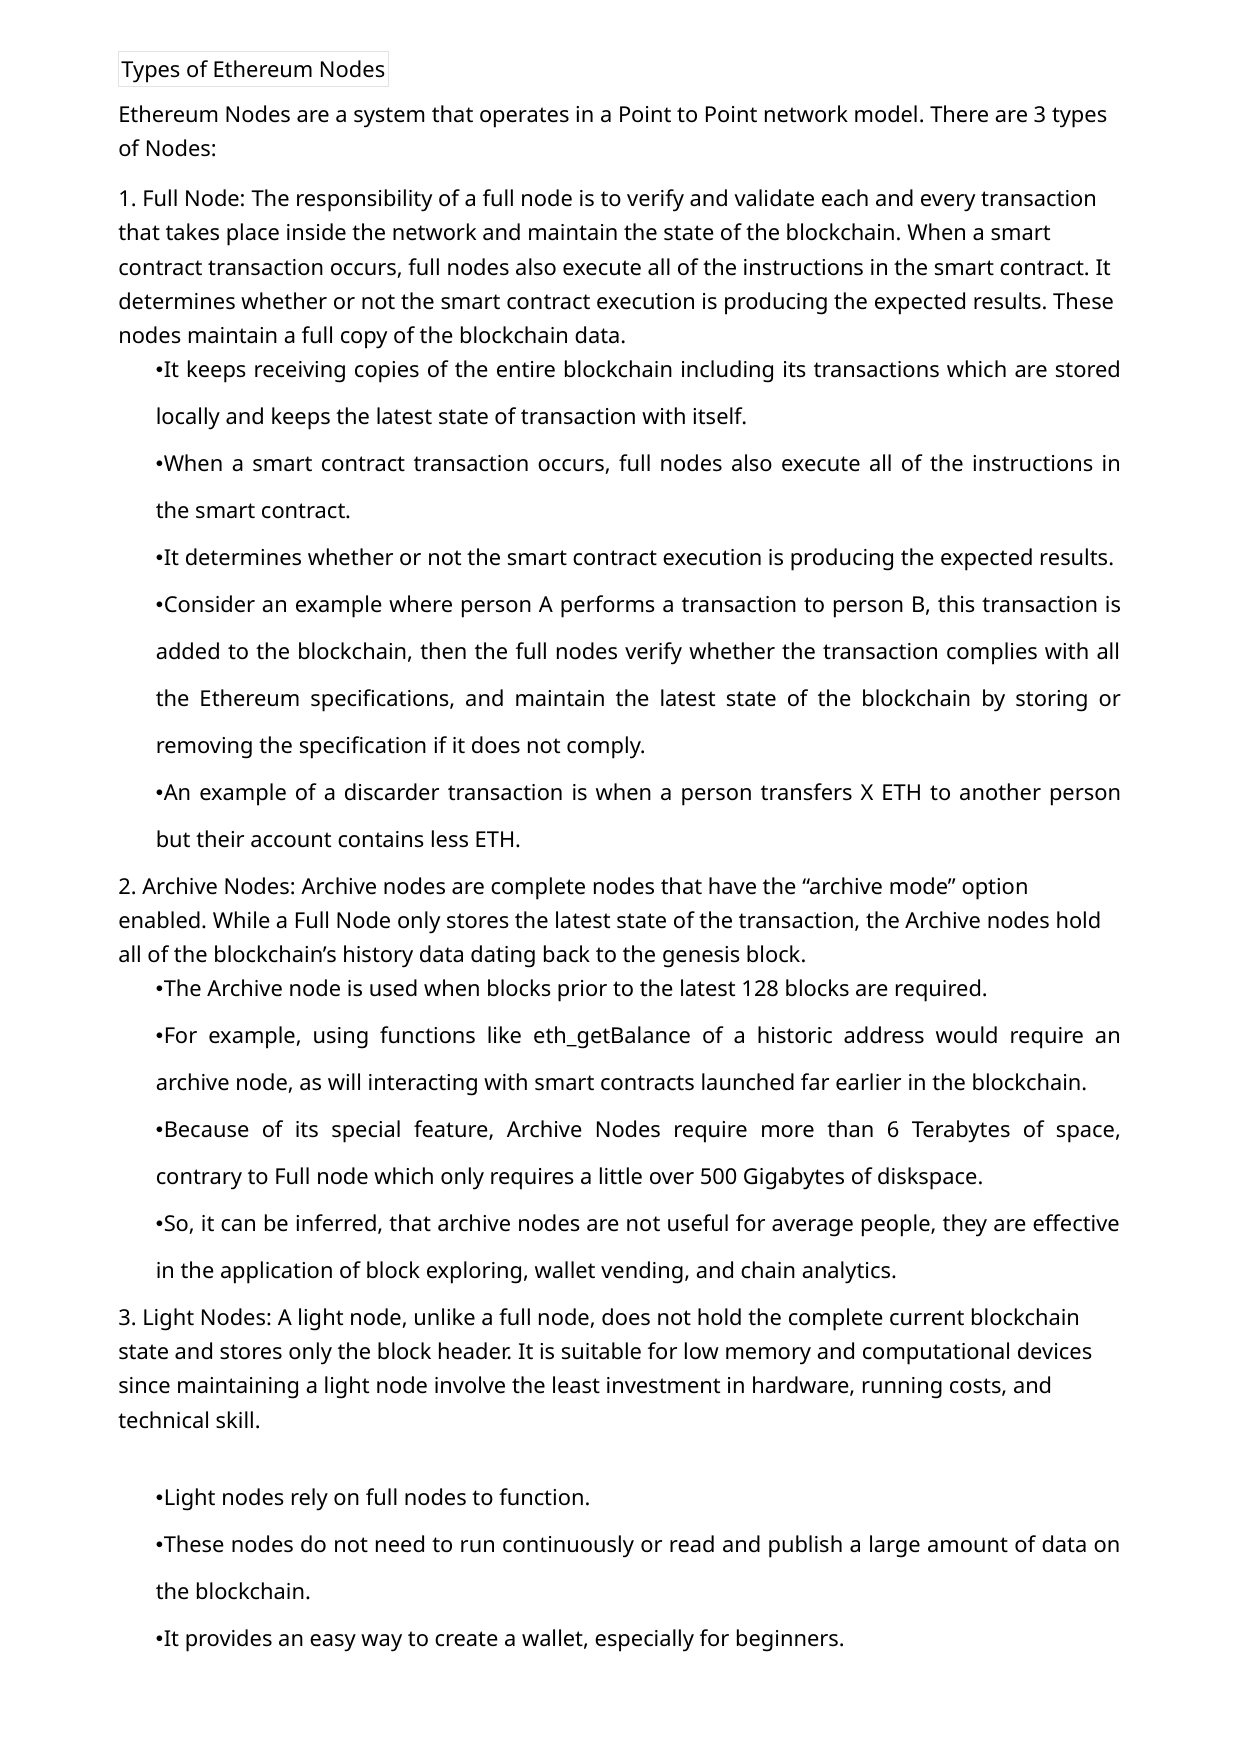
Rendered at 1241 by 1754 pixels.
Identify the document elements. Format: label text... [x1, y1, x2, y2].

list It determines whether or not the smart contract execution is producing the expected results. [156, 542, 1122, 572]
list Because of its special feature, Archive Nodes require more than 6 Terabytes of space, contrary to Full node which only requires a little over 500 Gigabytes of diskspace. [156, 1114, 1122, 1191]
text 3. Light Nodes: A light node, unlike a full node, does not hold the complete current blockchain state and stores only the block header. It is suitable for low memory and computational devices since maintaining a light node involve the least investment in hardware, running costs, and technical skill. [118, 1302, 1122, 1434]
list For example, using functions like eth_getBalance of a historic address would require an archive node, as will interacting with smart contracts launched far earlier in the blockchain. [156, 1020, 1122, 1097]
list Consider an example where person A performs a transaction to person B, this transaction is added to the blockchain, then the full nodes verify whether the transaction complies with all the Ethereum specifications, and maintain the latest state of the blockchain by storing or removing the specification if it does not comply. [156, 589, 1122, 759]
list An example of a discarder transaction is when a person transfers X ETH to another person but their account contains less ETH. [156, 777, 1122, 853]
text Ethereum Nodes are a system that operates in a Point to Point network model. There are 3 types of Nodes: [118, 99, 1122, 163]
list When a smart contract transaction occurs, full nodes also execute all of the instructions in the smart contract. [156, 448, 1122, 525]
list Light nodes rely on full nodes to function. [156, 1482, 1122, 1512]
text 2. Archive Nodes: Archive nodes are complete nodes that have the “archive mode” option enabled. While a Full Node only stores the latest state of the transaction, the Archive nodes hold all of the blockchain’s history data dating back to the genesis block. [118, 871, 1122, 969]
list It keeps receiving copies of the entire blockchain including its transactions which are stored locally and keeps the latest state of transaction with itself. [156, 354, 1122, 431]
subtitle Types of Ethereum Nodes [119, 52, 388, 86]
list These nodes do not need to run continuously or read and publish a large amount of data on the blockchain. [156, 1529, 1122, 1606]
text 1. Full Node: The responsibility of a full node is to verify and validate each and every transaction that takes place inside the network and maintain the state of the blockchain. When a smart contract transaction occurs, full nodes also execute all of the instructions in the smart contract. It determines whether or not the smart contract execution is producing the expected results. These nodes maintain a full copy of the blockchain data. [118, 183, 1122, 349]
list It provides an easy way to create a wallet, especially for beginners. [156, 1623, 1122, 1653]
subtitle [389, 51, 1122, 87]
list So, it can be inferred, that archive nodes are not useful for average people, they are effective in the application of block exploring, wallet vending, and chain analytics. [156, 1208, 1122, 1285]
list The Archive node is used when blocks prior to the latest 128 blocks are required. [156, 973, 1122, 1003]
